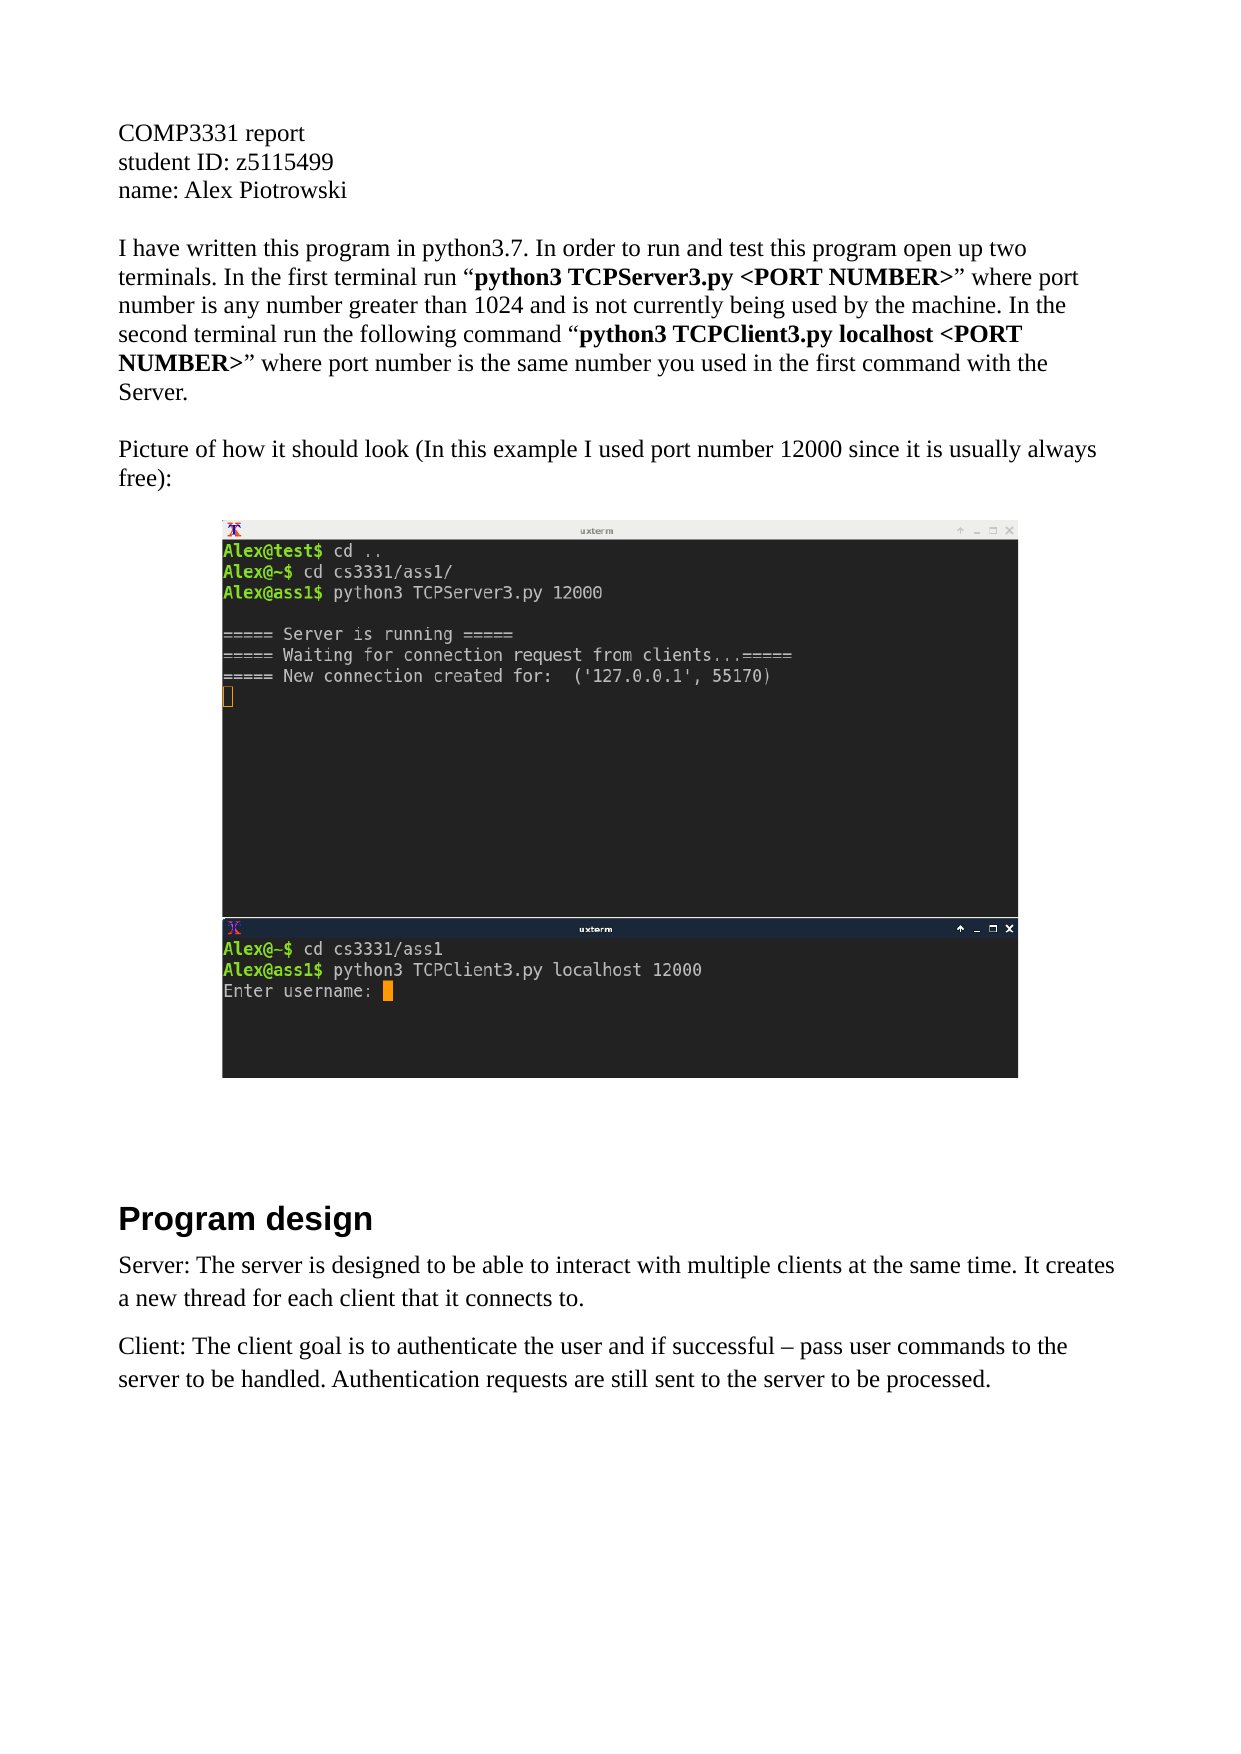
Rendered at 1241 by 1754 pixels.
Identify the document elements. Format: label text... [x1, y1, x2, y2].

text Client: The client goal is to authenticate the user and if successful – pass user commands to the server to be handled. Authentication requests are still sent to the server to be processed. [118, 1331, 1122, 1393]
text name: Alex Piotrowski [118, 176, 1122, 204]
text I have written this program in python3.7. In order to run and test this program open up two terminals. In the first terminal run “python3 TCPServer3.py <PORT NUMBER>” where port number is any number greater than 1024 and is not currently being used by the machine. In the second terminal run the following command “python3 TCPClient3.py localhost <PORT NUMBER>” where port number is the same number you used in the first command with the Server. [118, 233, 1122, 406]
subtitle Program design [118, 1199, 1122, 1238]
text Server: The server is designed to be able to interact with multiple clients at the same time. It creates a new thread for each client that it connects to. [118, 1250, 1122, 1312]
text Picture of how it should look (In this example I used port number 12000 since it is usually always free): [118, 434, 1122, 492]
picture [222, 520, 1019, 1078]
text COMP3331 report [118, 118, 1122, 147]
text student ID: z5115499 [118, 147, 1122, 176]
